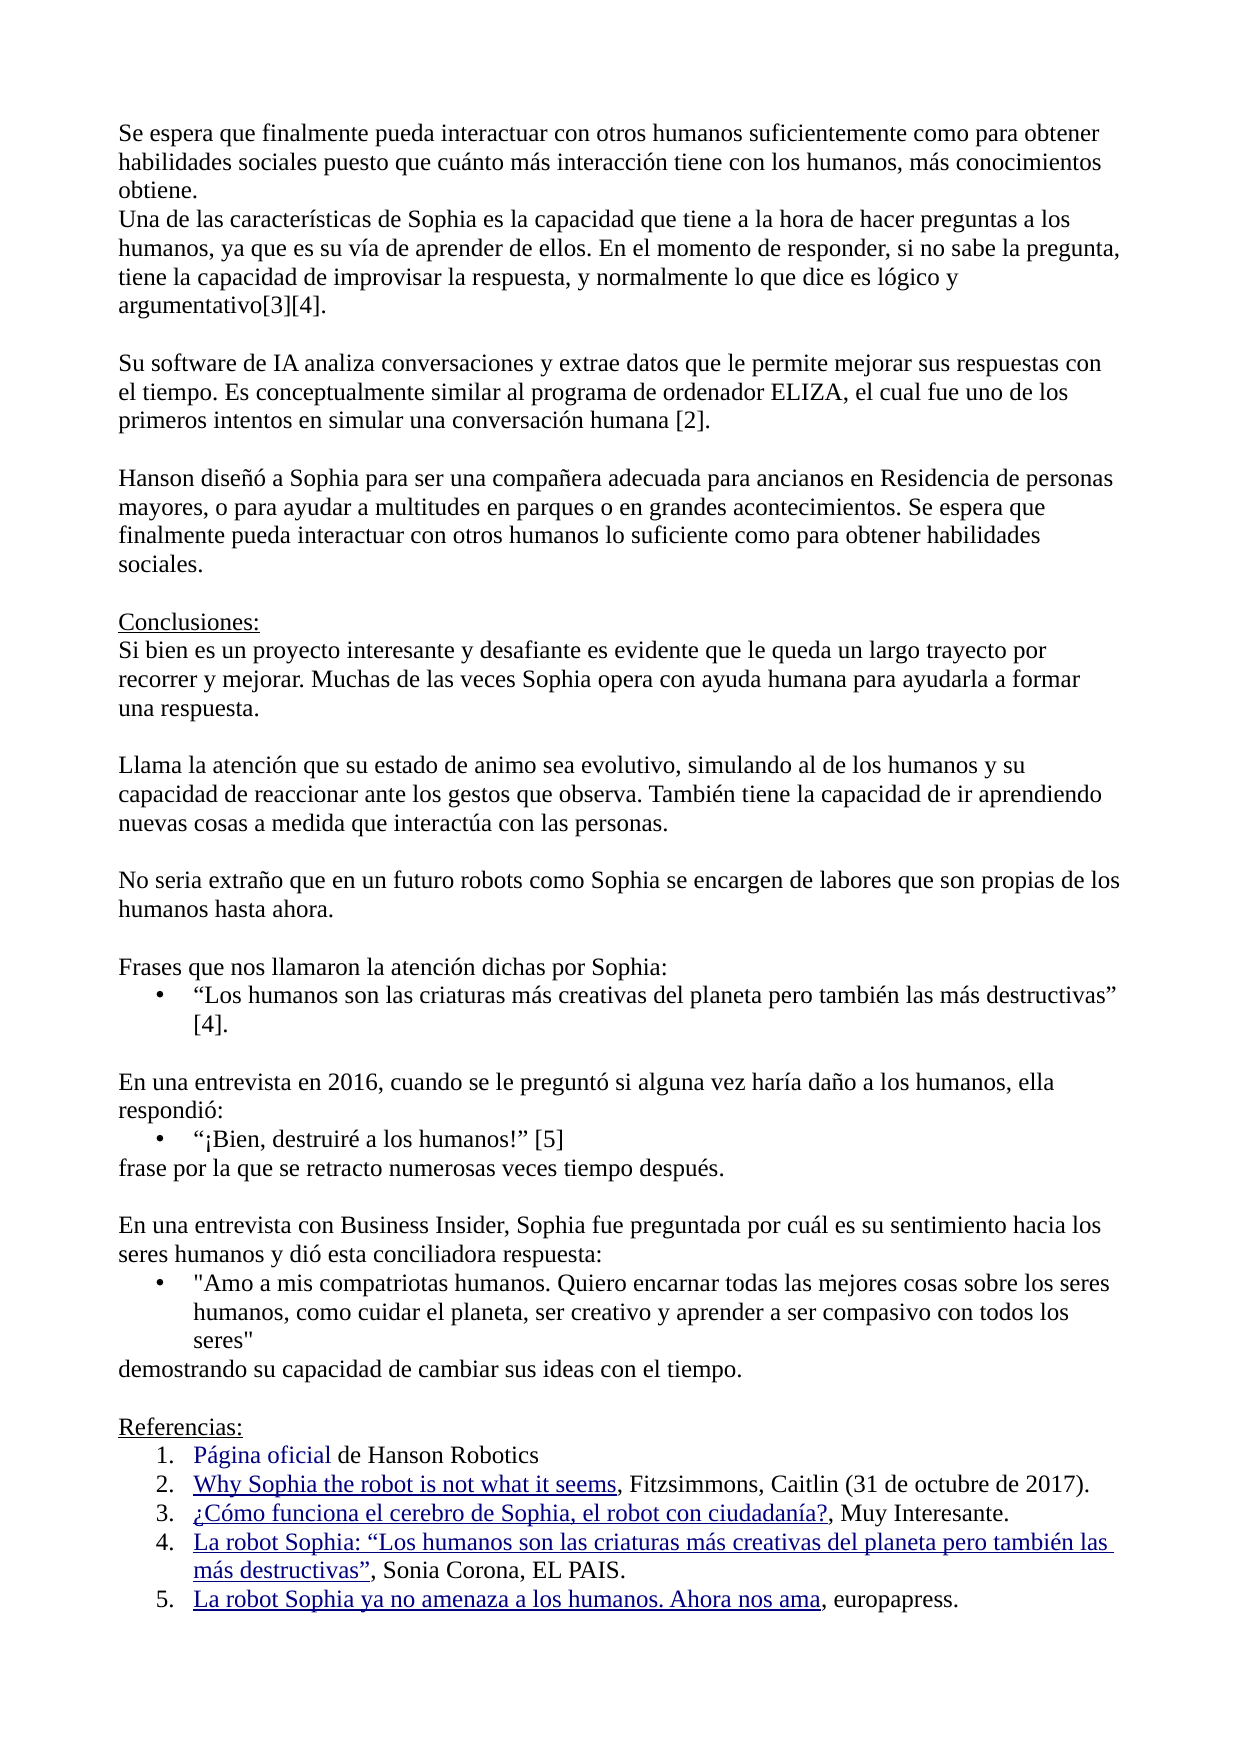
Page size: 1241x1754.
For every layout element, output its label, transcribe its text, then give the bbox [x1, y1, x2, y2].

text Referencias: [118, 1412, 1122, 1441]
list “¡Bien, destruiré a los humanos!” [5] [156, 1124, 1122, 1153]
text Frases que nos llamaron la atención dichas por Sophia: [118, 952, 1122, 981]
text No seria extraño que en un futuro robots como Sophia se encargen de labores que son propias de los humanos hasta ahora. [118, 866, 1122, 923]
text Una de las características de Sophia es la capacidad que tiene a la hora de hacer preguntas a los humanos, ya que es su vía de aprender de ellos. En el momento de responder, si no sabe la pregunta, tiene la capacidad de improvisar la respuesta, y normalmente lo que dice es lógico y argumentativo[3][4]. [118, 204, 1122, 319]
list ¿Cómo funciona el cerebro de Sophia, el robot con ciudadanía?, Muy Interesante. [156, 1498, 1122, 1527]
text Llama la atención que su estado de animo sea evolutivo, simulando al de los humanos y su capacidad de reaccionar ante los gestos que observa. También tiene la capacidad de ir aprendiendo nuevas cosas a medida que interactúa con las personas. [118, 751, 1122, 837]
list Página oficial de Hanson Robotics [156, 1441, 1122, 1469]
list Why Sophia the robot is not what it seems, Fitzsimmons, Caitlin (31 de octubre de 2017). [156, 1469, 1122, 1498]
text Conclusiones: [118, 607, 1122, 636]
text Su software de IA analiza conversaciones y extrae datos que le permite mejorar sus respuestas con el tiempo. Es conceptualmente similar al programa de ordenador ELIZA, el cual fue uno de los primeros intentos en simular una conversación humana [2]. [118, 348, 1122, 434]
text Hanson diseñó a Sophia para ser una compañera adecuada para ancianos en Residencia de personas mayores, o para ayudar a multitudes en parques o en grandes acontecimientos. Se espera que finalmente pueda interactuar con otros humanos lo suficiente como para obtener habilidades sociales. [118, 463, 1122, 578]
text frase por la que se retracto numerosas veces tiempo después. [118, 1153, 1122, 1182]
text En una entrevista con Business Insider, Sophia fue preguntada por cuál es su sentimiento hacia los seres humanos y dió esta conciliadora respuesta: [118, 1211, 1122, 1268]
list La robot Sophia: “Los humanos son las criaturas más creativas del planeta pero también las más destructivas”, Sonia Corona, EL PAIS. [156, 1527, 1122, 1584]
list "Amo a mis compatriotas humanos. Quiero encarnar todas las mejores cosas sobre los seres humanos, como cuidar el planeta, ser creativo y aprender a ser compasivo con todos los seres" [156, 1268, 1122, 1354]
list La robot Sophia ya no amenaza a los humanos. Ahora nos ama, europapress. [156, 1584, 1122, 1613]
text demostrando su capacidad de cambiar sus ideas con el tiempo. [118, 1354, 1122, 1383]
list “Los humanos son las criaturas más creativas del planeta pero también las más destructivas” [4]. [156, 981, 1122, 1038]
text Si bien es un proyecto interesante y desafiante es evidente que le queda un largo trayecto por recorrer y mejorar. Muchas de las veces Sophia opera con ayuda humana para ayudarla a formar una respuesta. [118, 636, 1122, 722]
text Se espera que finalmente pueda interactuar con otros humanos suficientemente como para obtener habilidades sociales puesto que cuánto más interacción tiene con los humanos, más conocimientos obtiene. [118, 118, 1122, 204]
text En una entrevista en 2016, cuando se le preguntó si alguna vez haría daño a los humanos, ella respondió: [118, 1067, 1122, 1124]
